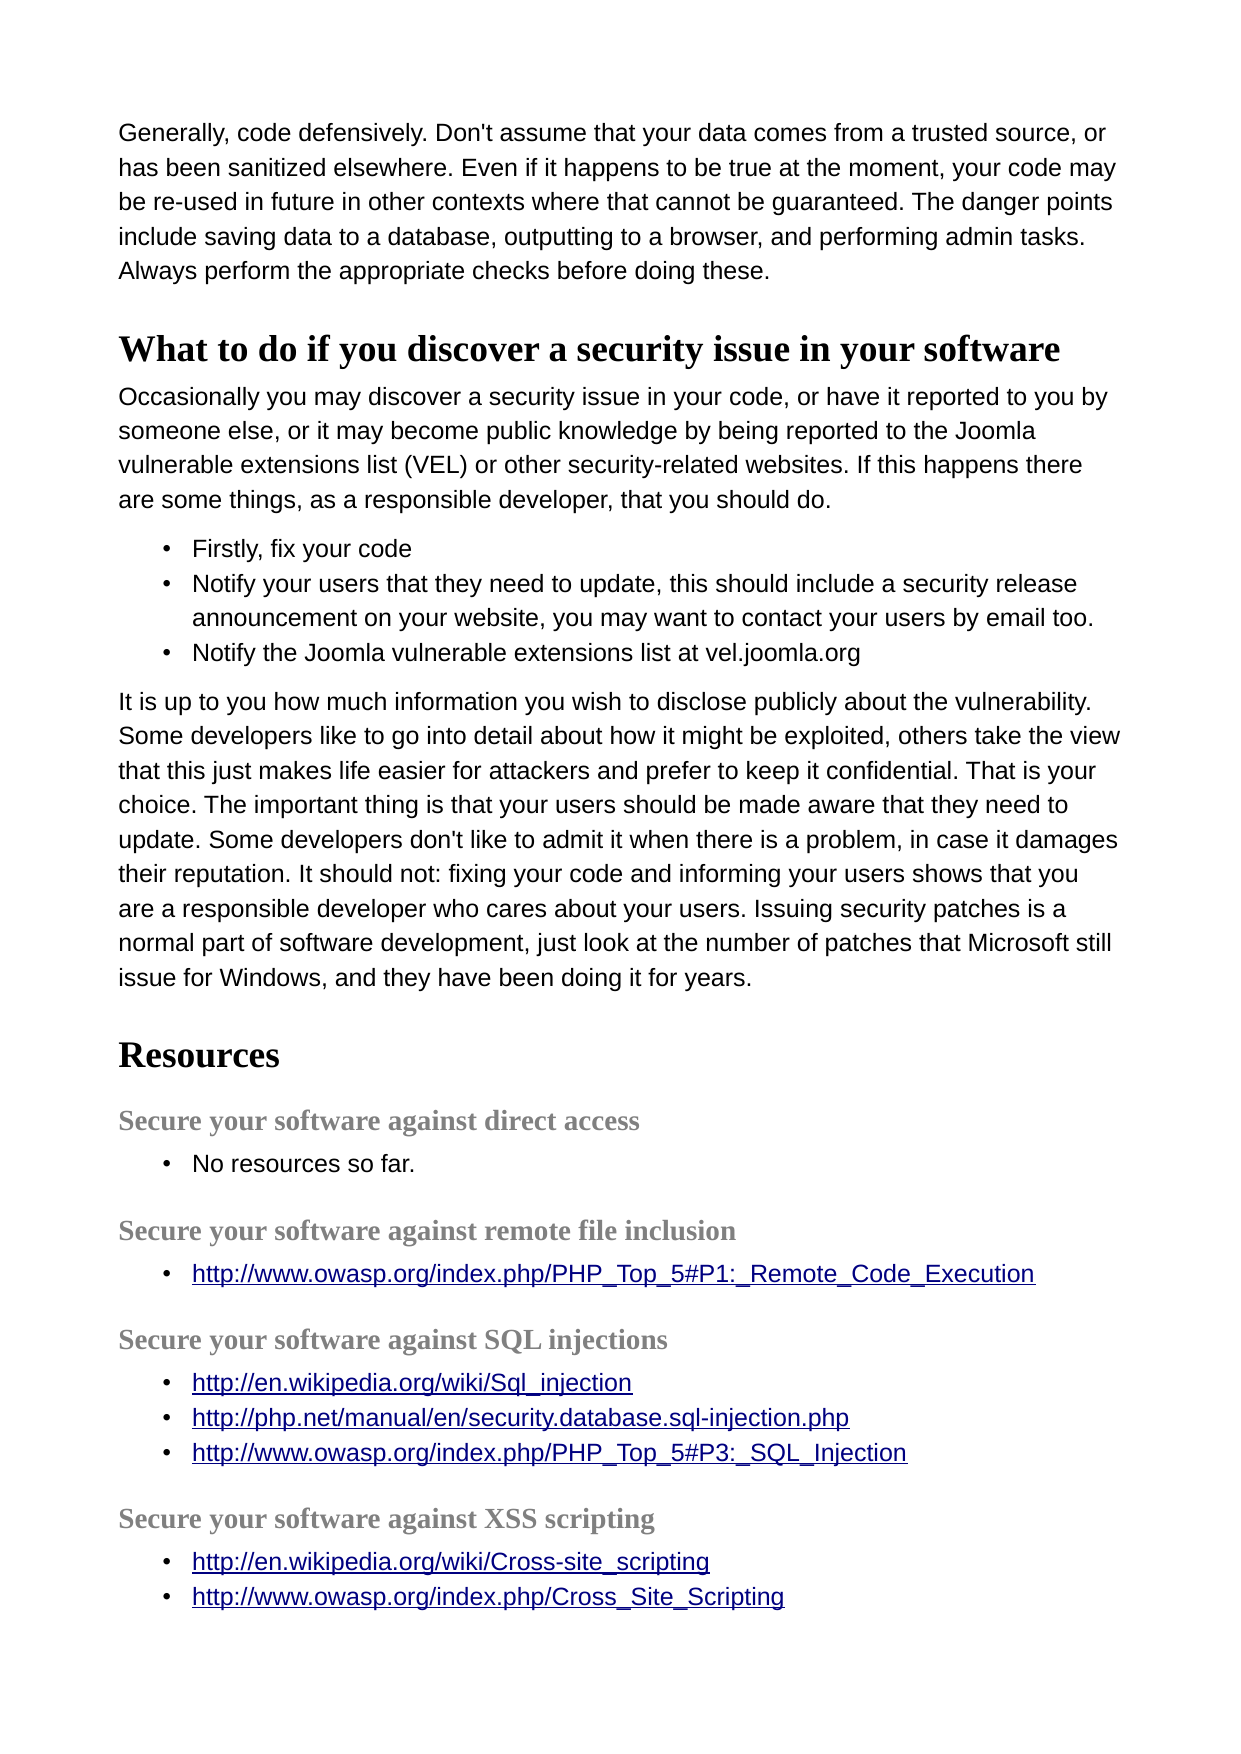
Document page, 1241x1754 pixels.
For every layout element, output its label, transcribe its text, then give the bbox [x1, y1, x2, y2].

list Notify the Joomla vulnerable extensions list at vel.joomla.org [162, 638, 1122, 667]
list http://www.owasp.org/index.php/PHP_Top_5#P1:_Remote_Code_Execution [162, 1259, 1122, 1287]
subtitle What to do if you discover a security issue in your software [118, 326, 1122, 369]
subtitle Resources [118, 1033, 1122, 1076]
text Occasionally you may discover a security issue in your code, or have it reported to you by someone else, or it may become public knowledge by being reported to the Joomla vulnerable extensions list (VEL) or other security-related websites. If this happens there are some things, as a responsible developer, that you should do. [118, 382, 1122, 514]
list Notify your users that they need to update, this should include a security release announcement on your website, you may want to contact your users by email too. [162, 569, 1122, 632]
list http://www.owasp.org/index.php/PHP_Top_5#P3:_SQL_Injection [162, 1438, 1122, 1466]
text Generally, code defensively. Don't assume that your data comes from a trusted source, or has been sanitized elsewhere. Even if it happens to be true at the moment, your code may be re-used in future in other contexts where that cannot be guaranteed. The danger points include saving data to a database, outputting to a browser, and performing admin tasks. Always perform the appropriate checks before doing these. [118, 118, 1122, 285]
subtitle Secure your software against remote file inclusion [118, 1213, 1122, 1246]
list http://php.net/manual/en/security.database.sql-injection.php [162, 1403, 1122, 1432]
list Firstly, fix your code [162, 534, 1122, 563]
subtitle Secure your software against XSS scripting [118, 1501, 1122, 1535]
list http://www.owasp.org/index.php/Cross_Site_Scripting [162, 1582, 1122, 1611]
list http://en.wikipedia.org/wiki/Cross-site_scripting [162, 1547, 1122, 1576]
subtitle Secure your software against direct access [118, 1103, 1122, 1136]
list http://en.wikipedia.org/wiki/Sql_injection [162, 1368, 1122, 1397]
text It is up to you how much information you wish to disclose publicly about the vulnerability. Some developers like to go into detail about how it might be exploited, others take the view that this just makes life easier for attackers and prefer to keep it confidential. That is your choice. The important thing is that your users should be made aware that they need to update. Some developers don't like to admit it when there is a problem, in case it damages their reputation. It should not: fixing your code and informing your users shows that you are a responsible developer who cares about your users. Issuing security patches is a normal part of software development, just look at the number of patches that Microsoft still issue for Windows, and they have been doing it for years. [118, 687, 1122, 991]
subtitle Secure your software against SQL injections [118, 1322, 1122, 1356]
list No resources so far. [162, 1149, 1122, 1178]
